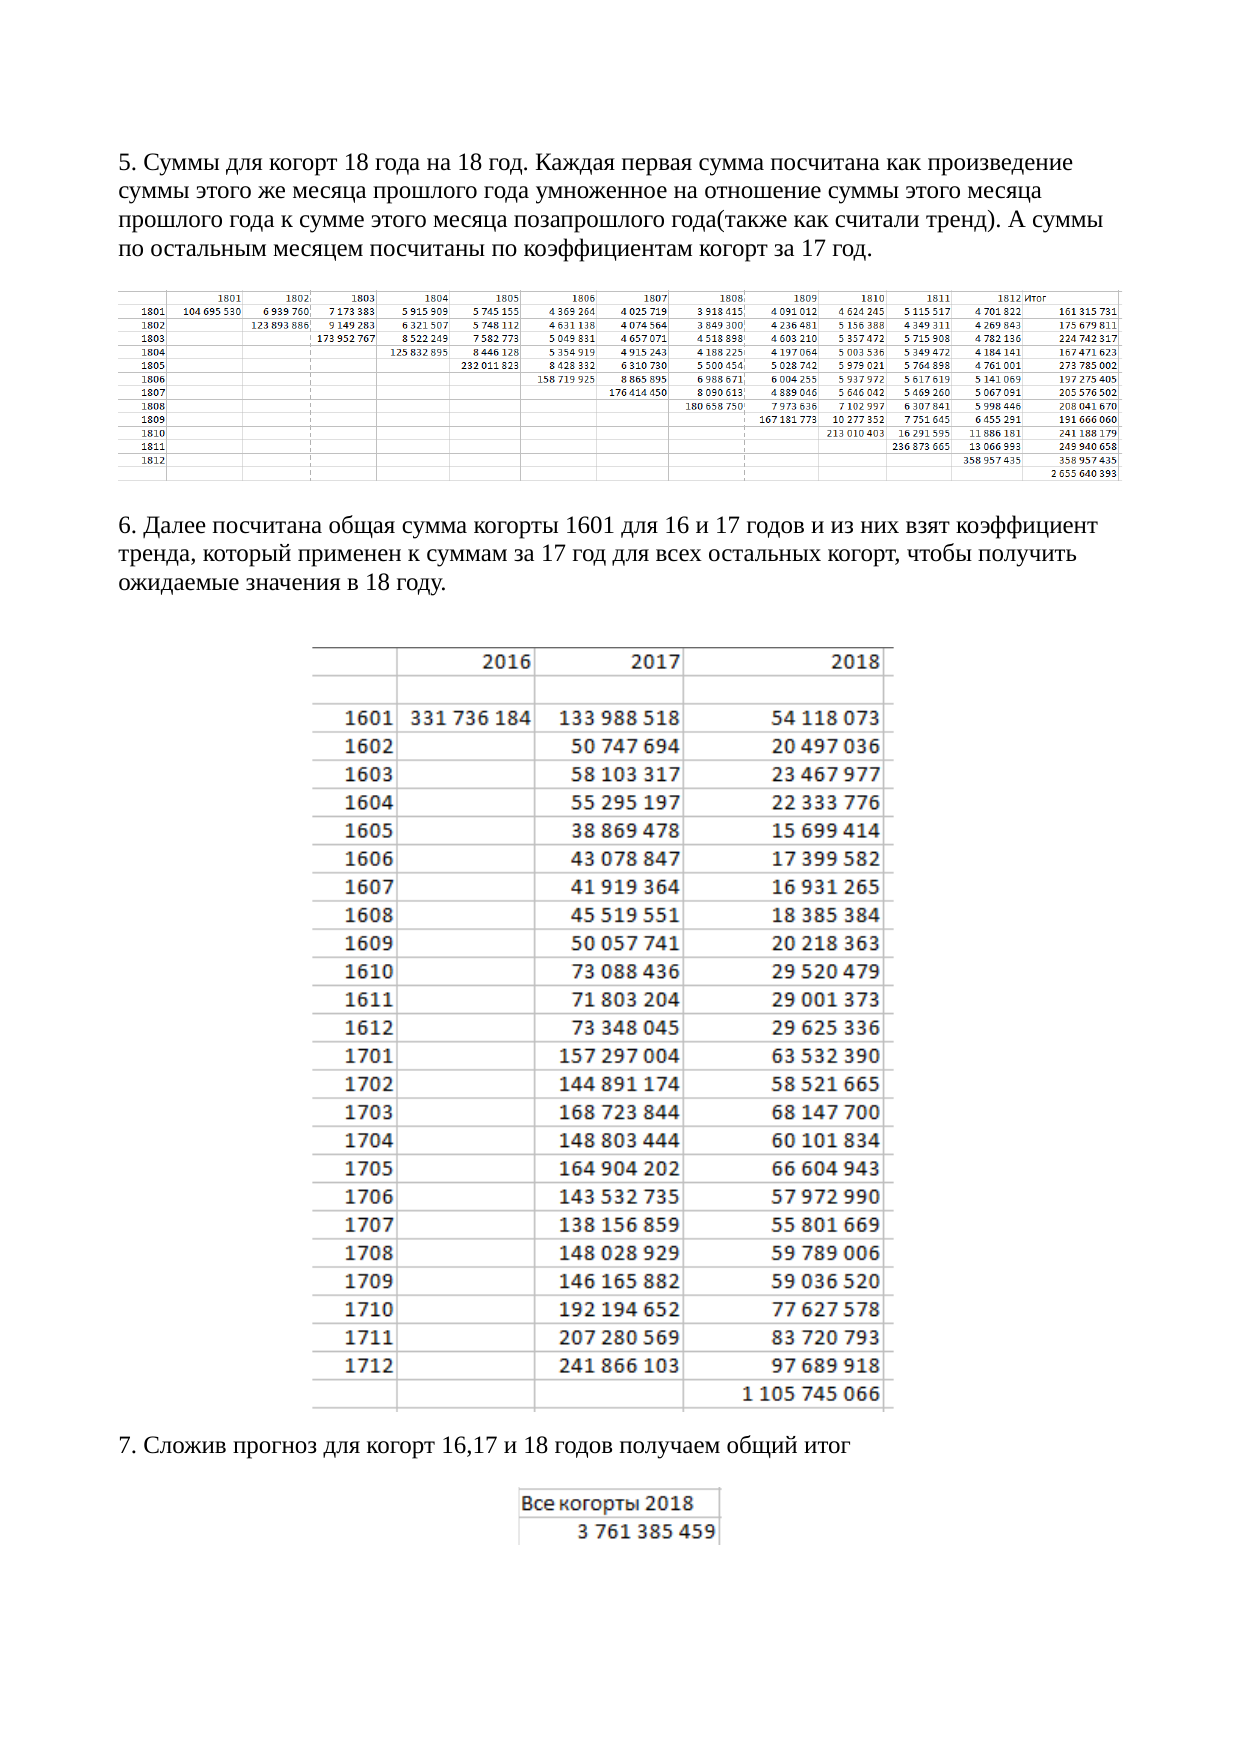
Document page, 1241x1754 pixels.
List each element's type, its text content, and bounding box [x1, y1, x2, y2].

picture [312, 647, 894, 1412]
picture [118, 290, 1123, 481]
text 5. Суммы для когорт 18 года на 18 год. Каждая первая сумма посчитана как произведение суммы этого же месяца прошлого года умноженное на отношение суммы этого месяца прошлого года к сумме этого месяца позапрошлого года(также как считали тренд). А суммы по остальным месяцем посчитаны по коэффициентам когорт за 17 год. [118, 147, 1122, 262]
text 7. Сложив прогноз для когорт 16,17 и 18 годов получаем общий итог [118, 1430, 1122, 1458]
text 6. Далее посчитана общая сумма когорты 1601 для 16 и 17 годов и из них взят коэффициент тренда, который применен к суммам за 17 год для всех остальных когорт, чтобы получить ожидаемые значения в 18 году. [118, 510, 1122, 596]
picture [518, 1487, 722, 1545]
